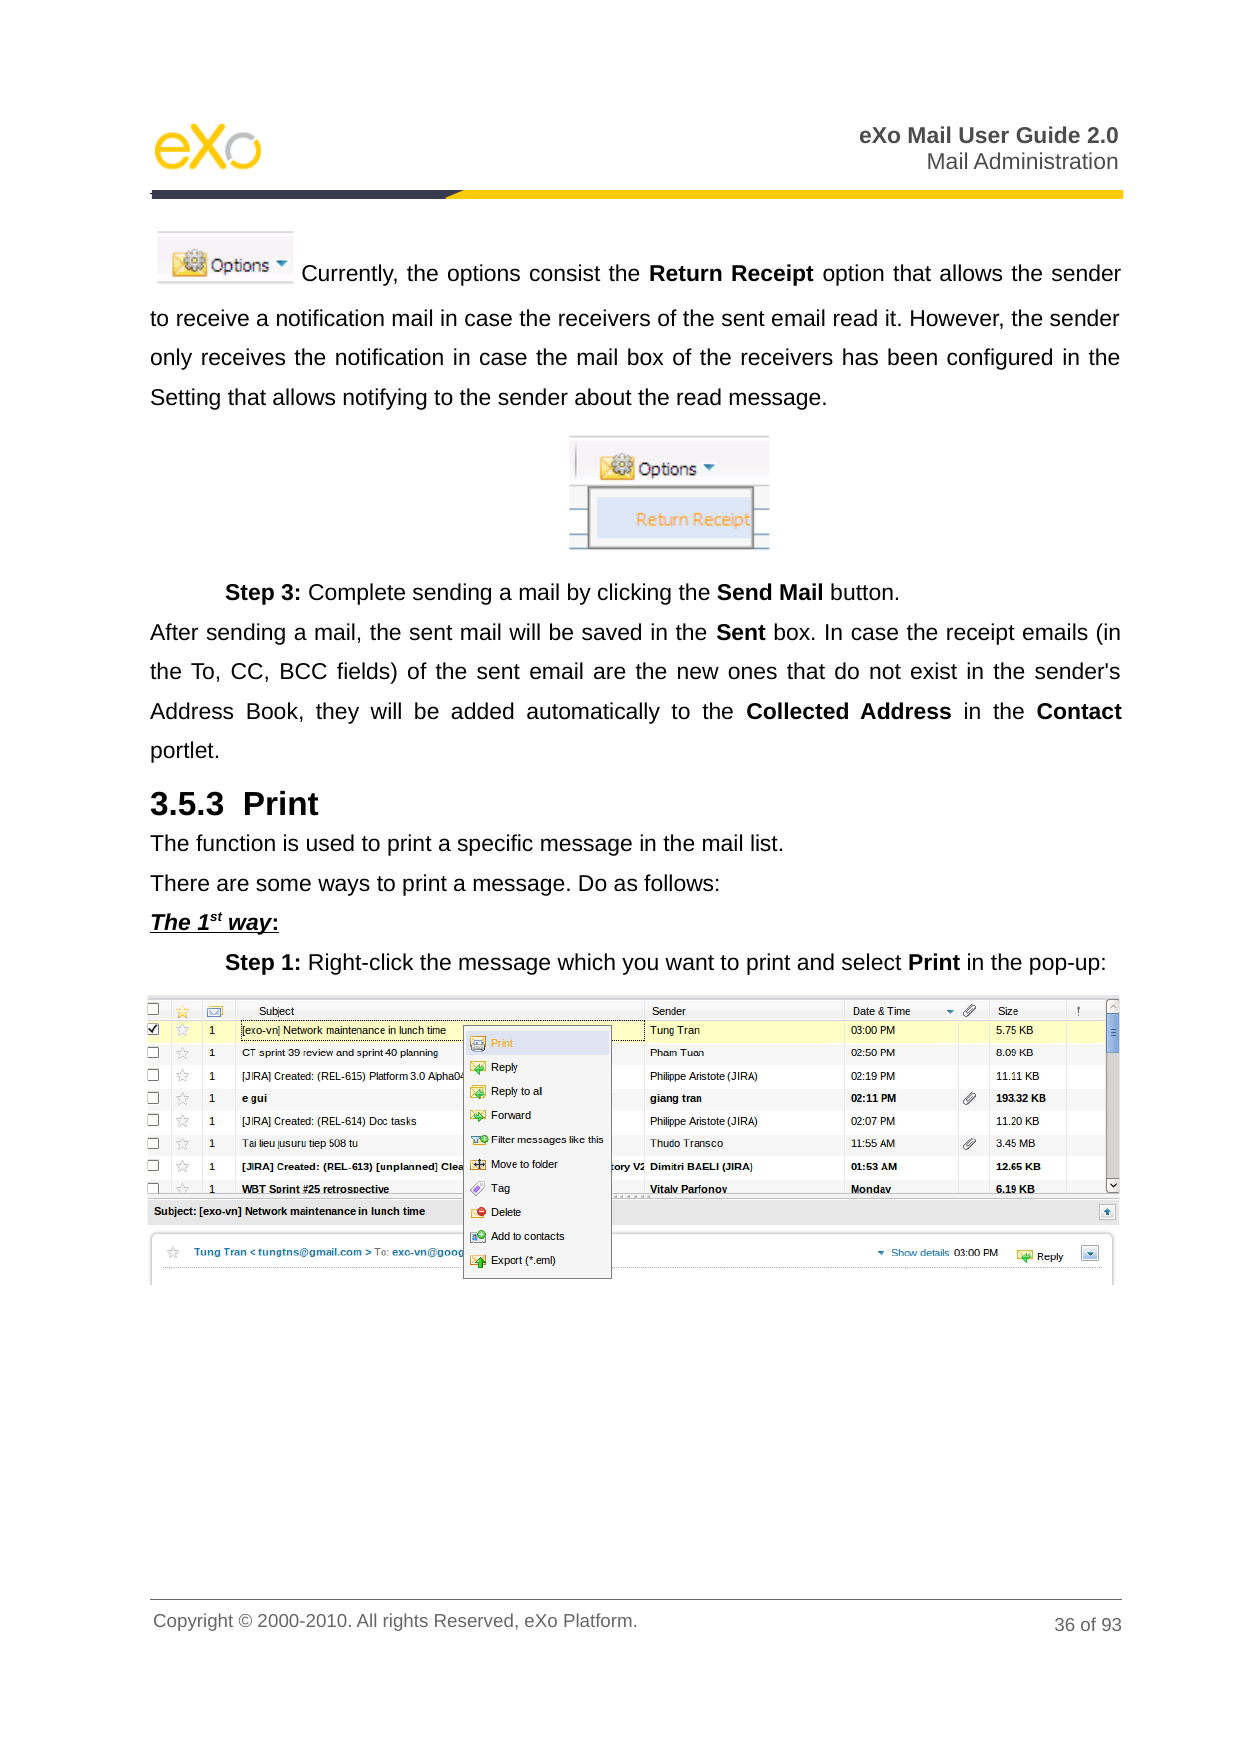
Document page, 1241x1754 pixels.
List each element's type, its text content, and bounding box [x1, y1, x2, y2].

picture [157, 231, 294, 285]
text The 1st way: [150, 909, 1122, 936]
list Step 1: Right-click the message which you want to print and select Print in the pop-up: [187, 949, 1122, 975]
picture [569, 433, 770, 559]
list Step 3: Complete sending a mail by clicking the Send Mail button. [187, 431, 1122, 606]
subtitle Print [150, 784, 1122, 823]
text After sending a mail, the sent mail will be saved in the Sent box. In case the receipt emails (in the To, CC, BCC fields) of the sent email are the new ones that do not exist in the sender's Address Book, they will be added automatically to the Collected Address in the Contact portlet. [150, 619, 1122, 764]
text Currently, the options consist the Return Receipt option that allows the sender to receive a notification mail in case the receivers of the sent email read it. However, the sender only receives the notification in case the mail box of the receivers has been configured in the Setting that allows notifying to the sender about the read message. [150, 223, 1122, 410]
text There are some ways to print a message. Do as follows: [150, 870, 1122, 896]
picture [151, 190, 1124, 199]
text The function is used to print a specific message in the mail list. [150, 830, 1122, 857]
picture [147, 995, 1120, 1285]
picture [155, 123, 262, 170]
